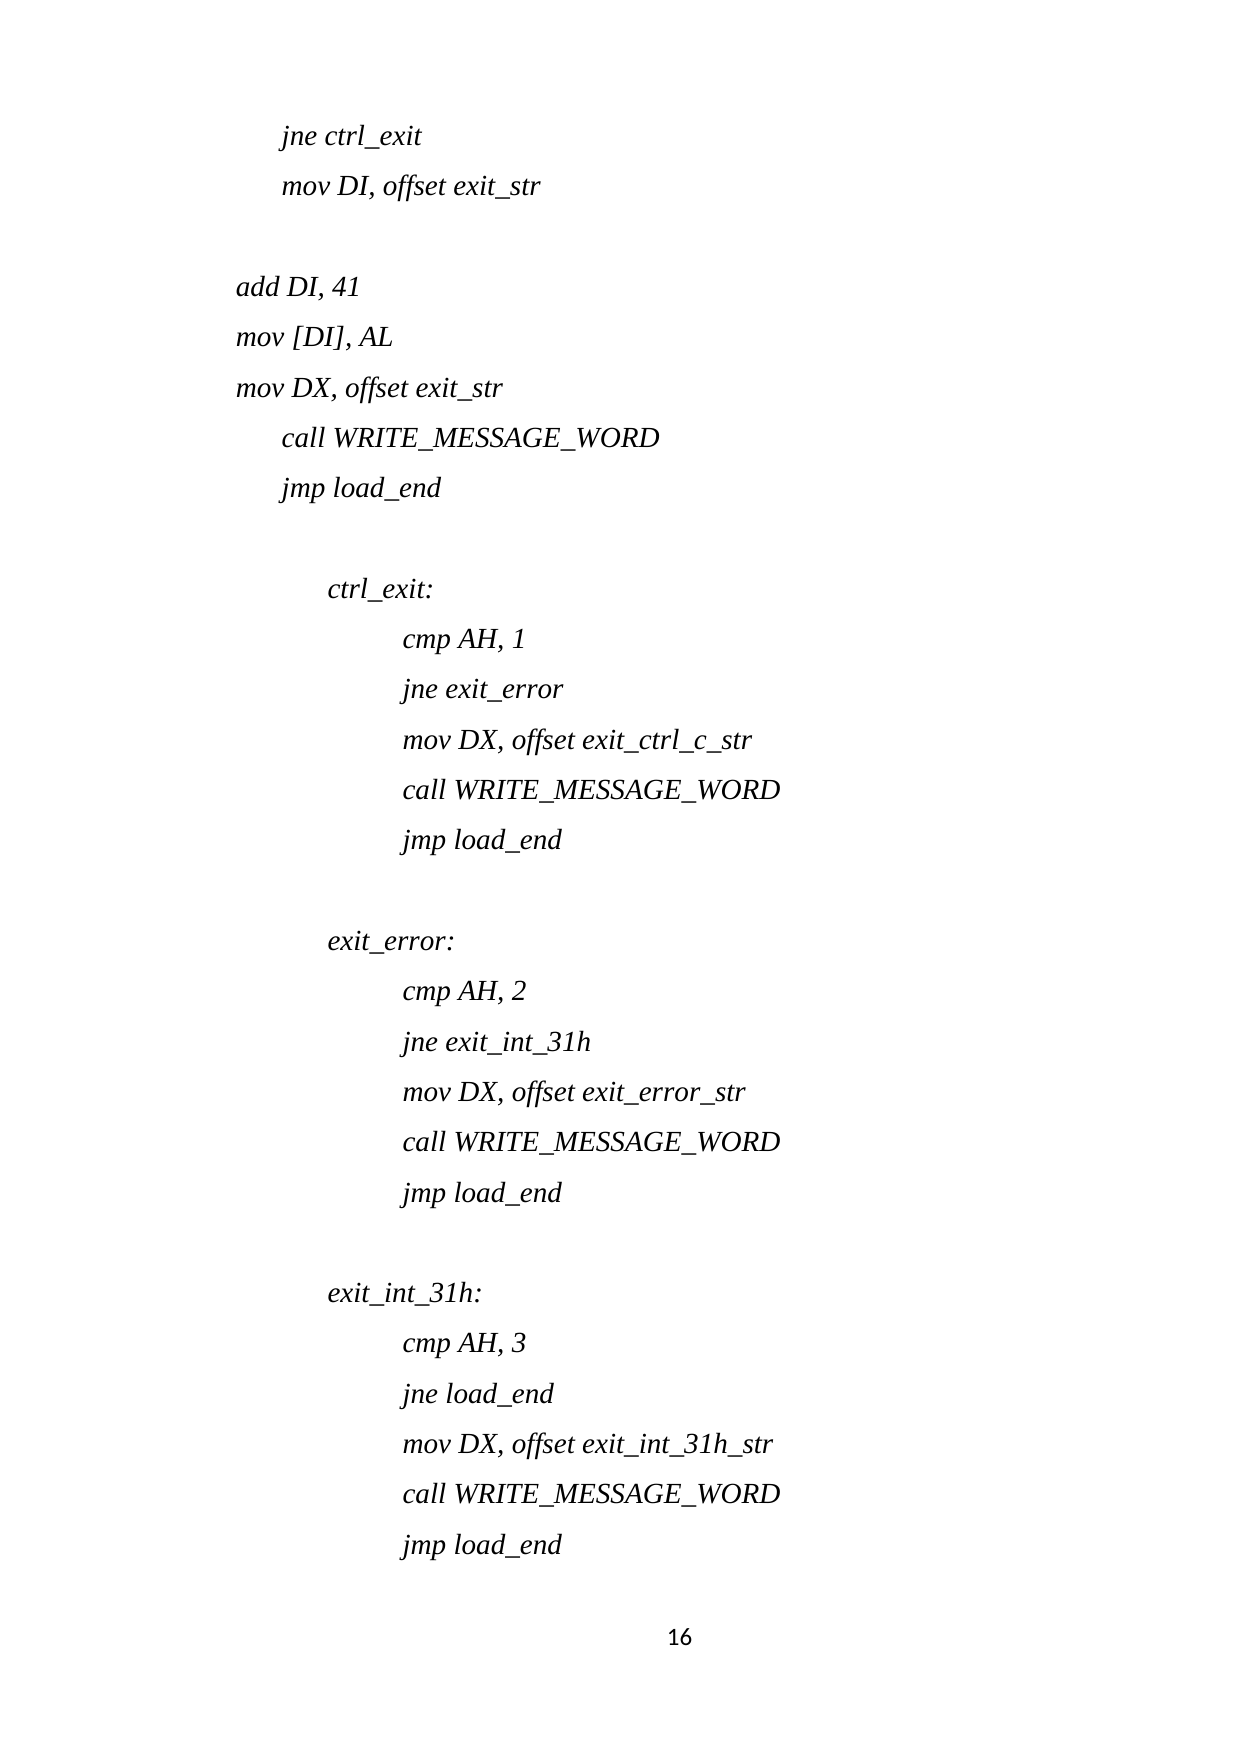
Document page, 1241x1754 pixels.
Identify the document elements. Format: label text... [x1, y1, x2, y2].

text ctrl_exit: [177, 571, 1181, 604]
text jne ctrl_exit [177, 118, 1181, 152]
text mov DX, offset exit_str [177, 370, 1181, 403]
text exit_int_31h: [177, 1275, 1181, 1309]
text mov DX, offset exit_int_31h_str [177, 1426, 1181, 1460]
text jne load_end [177, 1376, 1181, 1409]
text jne exit_error [177, 672, 1181, 705]
text mov [DI], AL [177, 319, 1181, 353]
text call WRITE_MESSAGE_WORD [177, 1477, 1181, 1510]
text cmp AH, 1 [177, 621, 1181, 655]
text cmp AH, 3 [177, 1326, 1181, 1359]
text mov DX, offset exit_ctrl_c_str [177, 722, 1181, 755]
text jmp load_end [177, 822, 1181, 856]
text cmp AH, 2 [177, 973, 1181, 1007]
text call WRITE_MESSAGE_WORD [177, 420, 1181, 453]
text add DI, 41 [177, 269, 1181, 303]
text call WRITE_MESSAGE_WORD [177, 1124, 1181, 1158]
text jne exit_int_31h [177, 1024, 1181, 1057]
text call WRITE_MESSAGE_WORD [177, 772, 1181, 806]
text mov DX, offset exit_error_str [177, 1074, 1181, 1108]
text exit_error: [177, 923, 1181, 957]
text jmp load_end [177, 1527, 1181, 1560]
text jmp load_end [177, 1175, 1181, 1208]
text jmp load_end [177, 470, 1181, 504]
text mov DI, offset exit_str [177, 168, 1181, 202]
